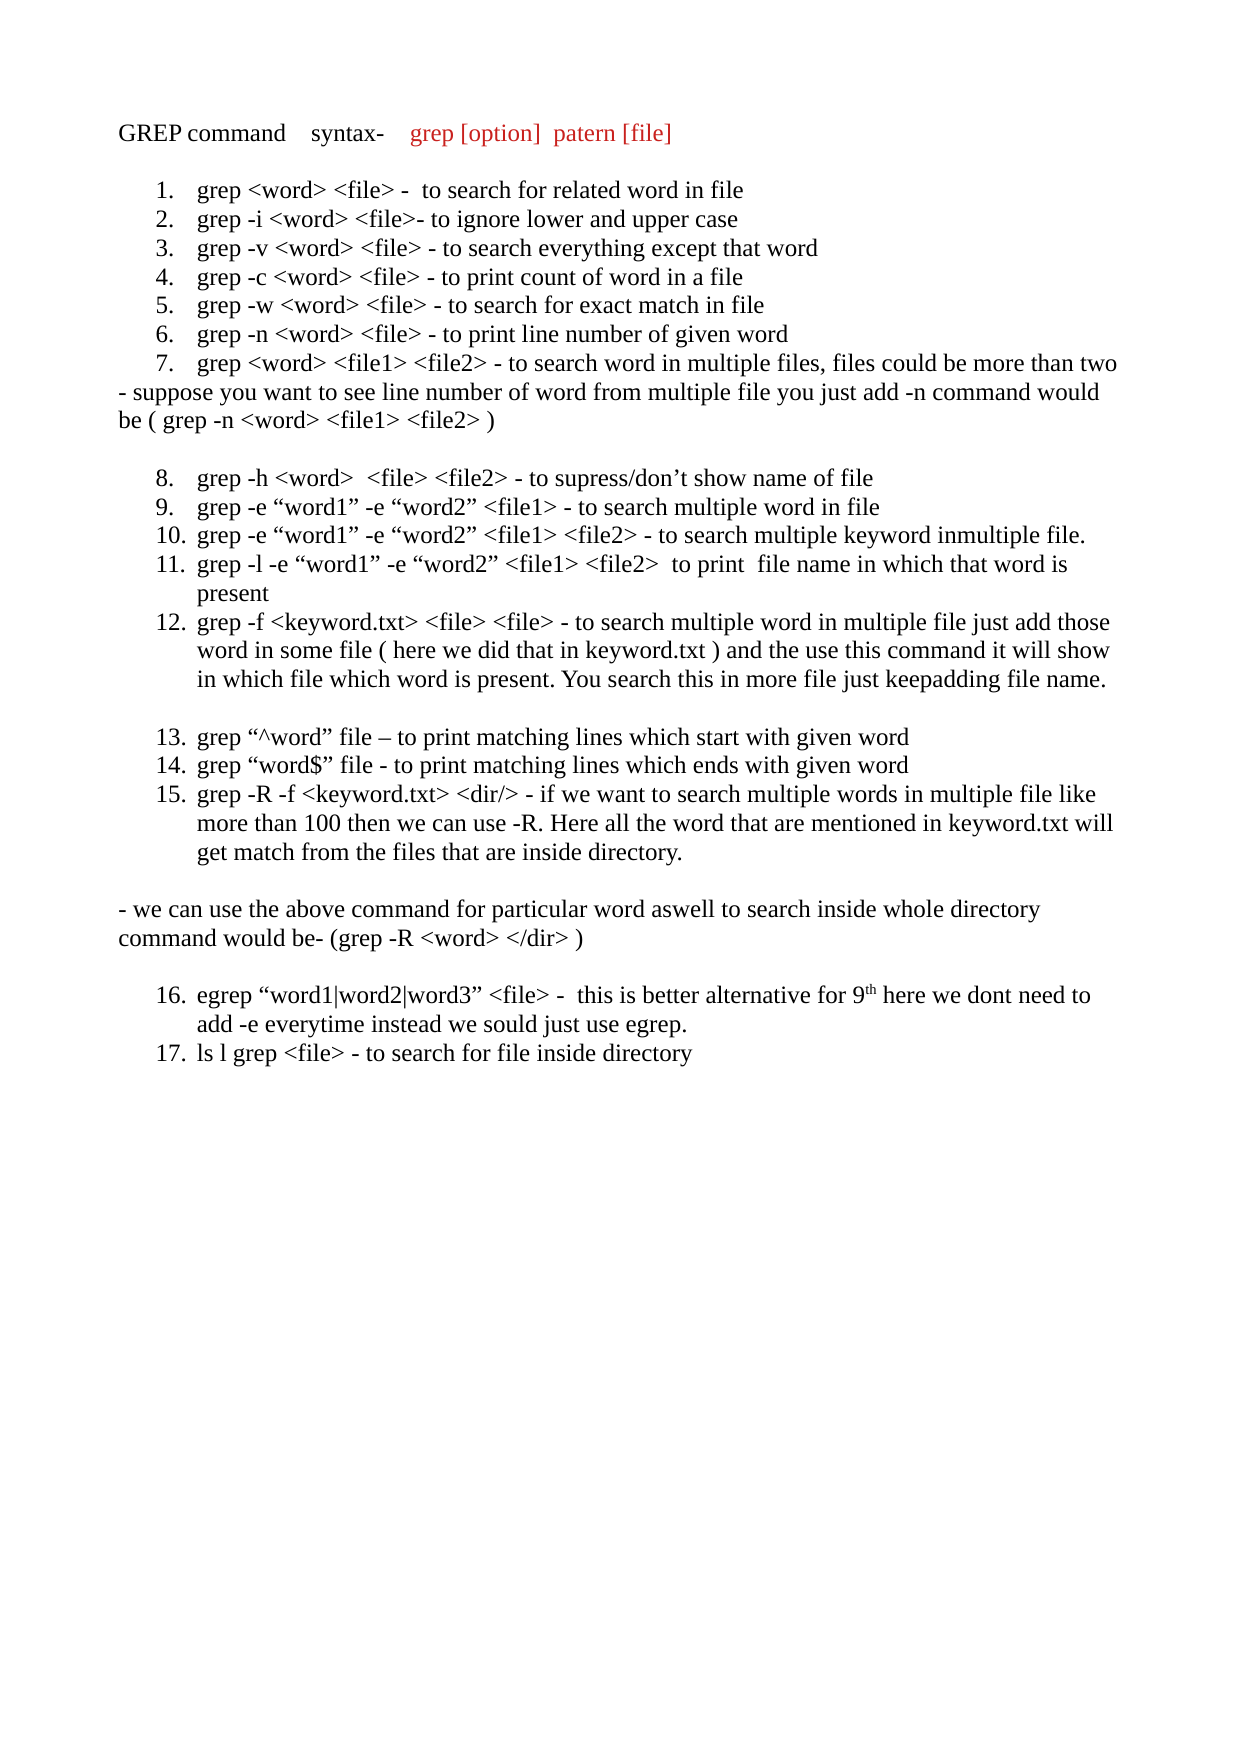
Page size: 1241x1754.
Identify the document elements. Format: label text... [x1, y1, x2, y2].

list grep -n <word> <file> - to print line number of given word [155, 319, 1122, 348]
list grep -h <word> <file> <file2> - to supress/don’t show name of file [155, 463, 1122, 492]
list grep -e “word1” -e “word2” <file1> <file2> - to search multiple keyword inmultiple file. [155, 521, 1122, 549]
text be ( grep -n <word> <file1> <file2> ) [118, 406, 1122, 434]
list grep -c <word> <file> - to print count of word in a file [155, 262, 1122, 291]
list grep -e “word1” -e “word2” <file1> - to search multiple word in file [155, 492, 1122, 521]
list ls l grep <file> - to search for file inside directory [155, 1038, 1122, 1067]
list grep <word> <file1> <file2> - to search word in multiple files, files could be more than two [155, 348, 1122, 377]
list grep -f <keyword.txt> <file> <file> - to search multiple word in multiple file just add those word in some file ( here we did that in keyword.txt ) and the use this command it will show in which file which word is present. You search this in more file just keepadding file name. [155, 607, 1122, 693]
list grep “^word” file – to print matching lines which start with given word [155, 722, 1122, 751]
list grep -v <word> <file> - to search everything except that word [155, 233, 1122, 262]
text - suppose you want to see line number of word from multiple file you just add -n command would [118, 377, 1122, 406]
list egrep “word1|word2|word3” <file> - this is better alternative for 9th here we dont need to add -e everytime instead we sould just use egrep. [155, 981, 1122, 1038]
text GREP command syntax- grep [option] patern [file] [118, 118, 1122, 147]
list grep -l -e “word1” -e “word2” <file1> <file2> to print file name in which that word is present [155, 549, 1122, 607]
list grep <word> <file> - to search for related word in file [155, 176, 1122, 204]
list grep -w <word> <file> - to search for exact match in file [155, 291, 1122, 319]
text - we can use the above command for particular word aswell to search inside whole directory command would be- (grep -R <word> </dir> ) [118, 894, 1122, 952]
list grep -i <word> <file>- to ignore lower and upper case [155, 204, 1122, 233]
list grep -R -f <keyword.txt> <dir/> - if we want to search multiple words in multiple file like more than 100 then we can use -R. Here all the word that are mentioned in keyword.txt will get match from the files that are inside directory. [155, 779, 1122, 866]
list grep “word$” file - to print matching lines which ends with given word [155, 751, 1122, 779]
